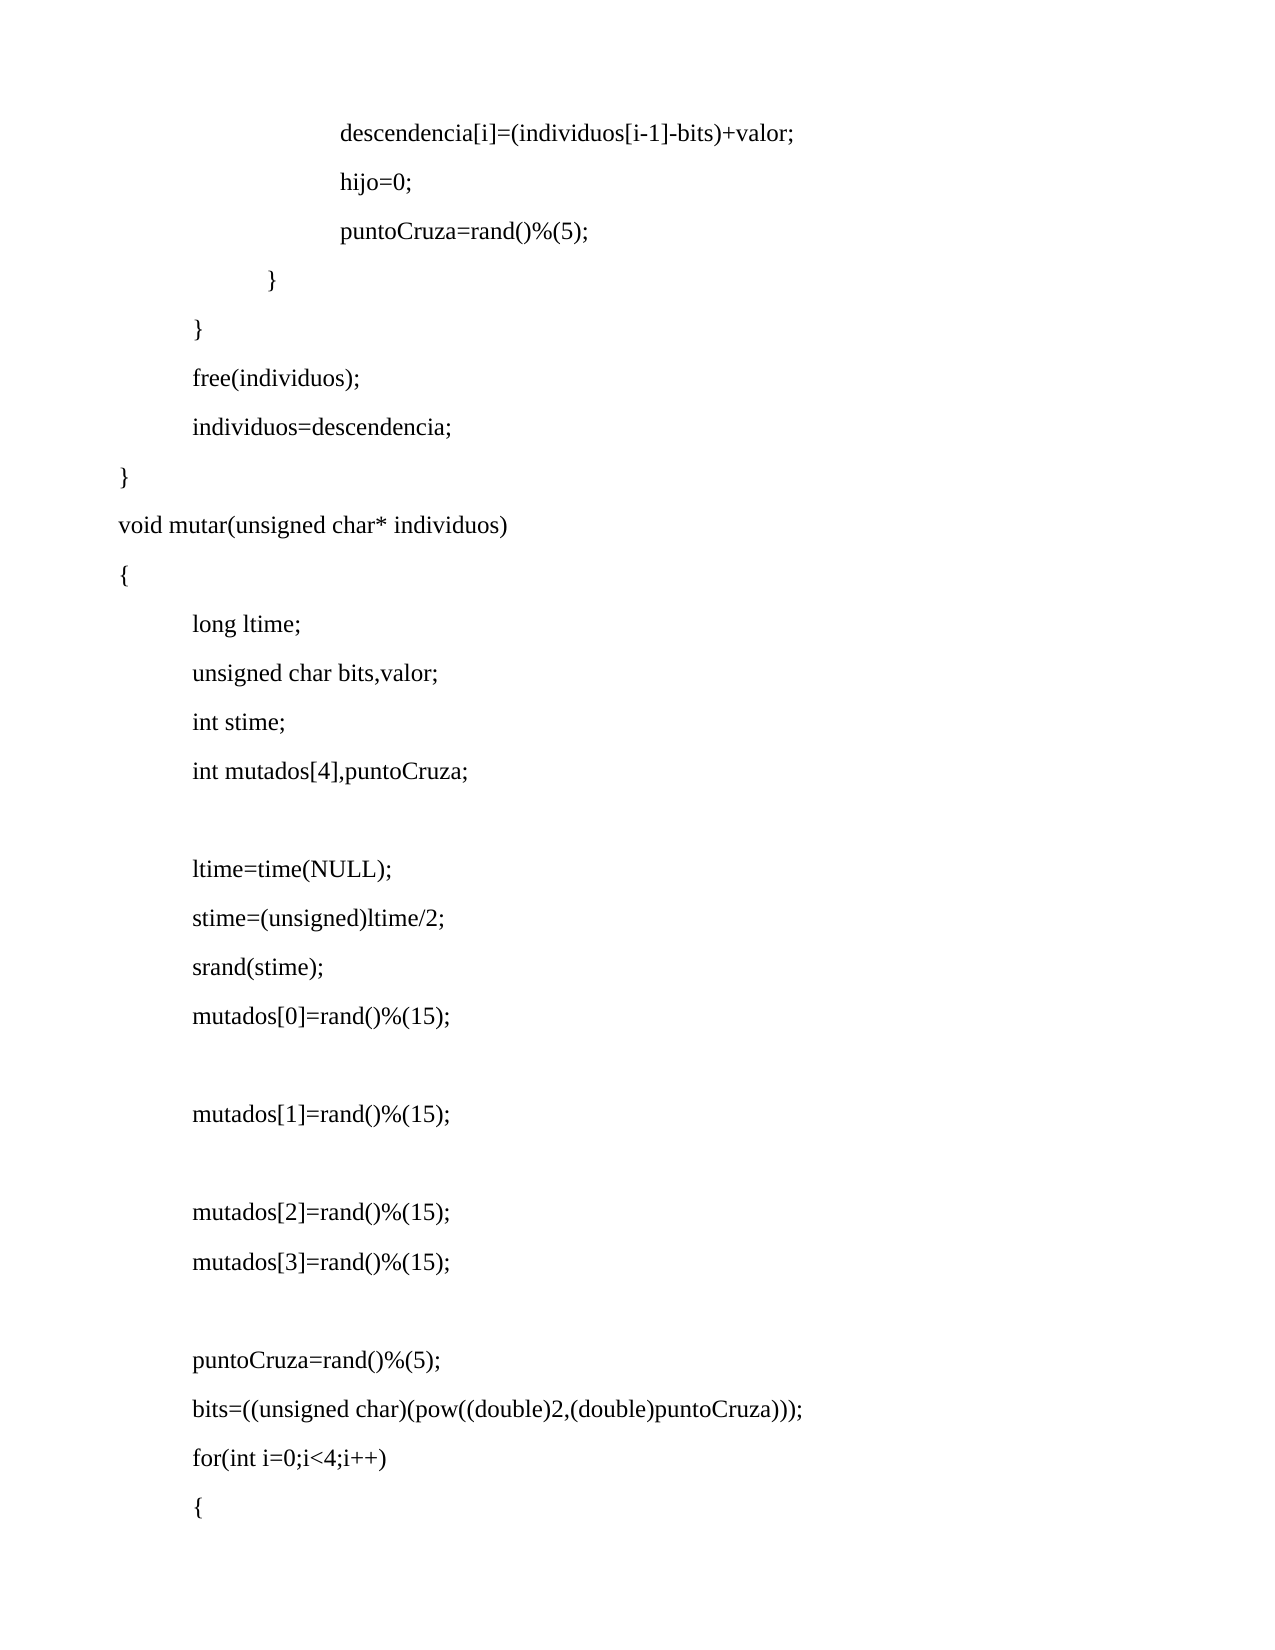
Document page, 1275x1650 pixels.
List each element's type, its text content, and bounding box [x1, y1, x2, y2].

text puntoCruza=rand()%(5); [118, 216, 1157, 245]
text unsigned char bits,valor; [118, 658, 1157, 687]
text } [118, 265, 1157, 294]
text bits=((unsigned char)(pow((double)2,(double)puntoCruza))); [118, 1394, 1157, 1422]
text descendencia[i]=(individuos[i-1]-bits)+valor; [118, 118, 1157, 147]
text ltime=time(NULL); [118, 854, 1157, 883]
text mutados[2]=rand()%(15); [118, 1197, 1157, 1226]
text puntoCruza=rand()%(5); [118, 1345, 1157, 1373]
text mutados[1]=rand()%(15); [118, 1099, 1157, 1128]
text long ltime; [118, 609, 1157, 637]
text mutados[3]=rand()%(15); [118, 1247, 1157, 1275]
text free(individuos); [118, 363, 1157, 392]
text } [118, 314, 1157, 343]
text { [118, 560, 1157, 588]
text stime=(unsigned)ltime/2; [118, 903, 1157, 932]
text for(int i=0;i<4;i++) [118, 1443, 1157, 1472]
text individuos=descendencia; [118, 412, 1157, 441]
text hijo=0; [118, 167, 1157, 196]
text srand(stime); [118, 952, 1157, 981]
text int mutados[4],puntoCruza; [118, 756, 1157, 785]
text } [118, 462, 1157, 490]
text { [118, 1492, 1157, 1521]
text int stime; [118, 707, 1157, 736]
text void mutar(unsigned char* individuos) [118, 511, 1157, 539]
text mutados[0]=rand()%(15); [118, 1001, 1157, 1030]
